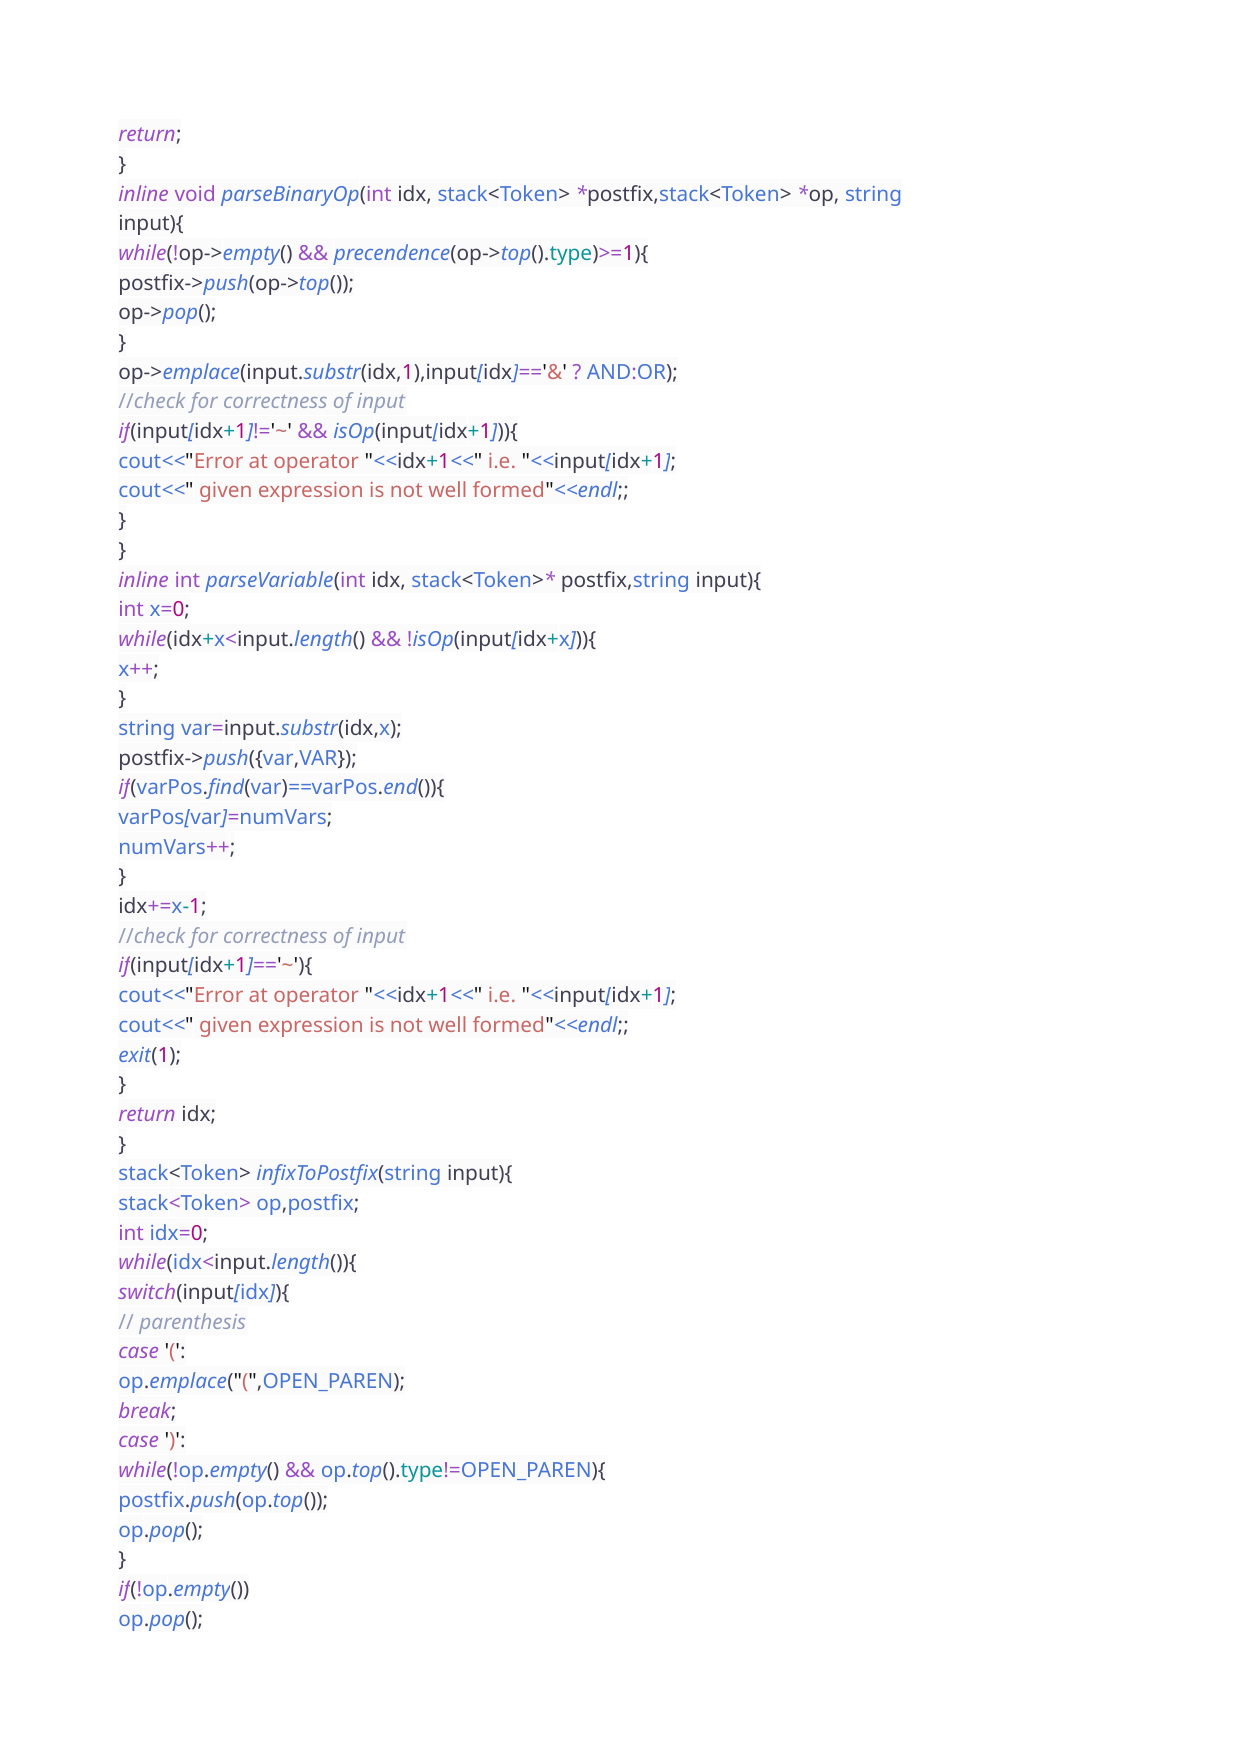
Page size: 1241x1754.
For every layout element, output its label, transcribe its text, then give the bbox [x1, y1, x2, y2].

text varPos[var]=numVars; [118, 801, 1122, 831]
text cout<<" given expression is not well formed"<<endl;; [118, 1009, 1122, 1038]
text case ')': [118, 1424, 1122, 1454]
text int x=0; [118, 593, 1122, 623]
text } [118, 534, 1122, 563]
text stack<Token> infixToPostfix(string input){ [118, 1157, 1122, 1187]
text } [118, 504, 1122, 534]
text op->pop(); [118, 296, 1122, 326]
text postfix->push({var,VAR}); [118, 742, 1122, 771]
text string var=input.substr(idx,x); [118, 712, 1122, 742]
text while(!op->empty() && precendence(op->top().type)>=1){ [118, 237, 1122, 267]
text } [118, 1127, 1122, 1157]
text if(!op.empty()) [118, 1573, 1122, 1602]
text case '(': [118, 1335, 1122, 1365]
text x++; [118, 652, 1122, 682]
text stack<Token> op,postfix; [118, 1187, 1122, 1217]
text int idx=0; [118, 1217, 1122, 1246]
text cout<<"Error at operator "<<idx+1<<" i.e. "<<input[idx+1]; [118, 445, 1122, 474]
text return idx; [118, 1098, 1122, 1127]
text exit(1); [118, 1038, 1122, 1068]
text break; [118, 1395, 1122, 1424]
text if(input[idx+1]=='~'){ [118, 949, 1122, 979]
text while(idx<input.length()){ [118, 1246, 1122, 1276]
text } [118, 1543, 1122, 1573]
text //check for correctness of input [118, 385, 1122, 415]
text op.emplace("(",OPEN_PAREN); [118, 1365, 1122, 1395]
text } [118, 860, 1122, 890]
text } [118, 148, 1122, 177]
text cout<<"Error at operator "<<idx+1<<" i.e. "<<input[idx+1]; [118, 979, 1122, 1009]
text } [118, 1068, 1122, 1098]
text return; [118, 118, 1122, 148]
text } [118, 326, 1122, 356]
text } [118, 682, 1122, 712]
text inline void parseBinaryOp(int idx, stack<Token> *postfix,stack<Token> *op, string [118, 177, 1122, 207]
text op.pop(); [118, 1602, 1122, 1632]
text cout<<" given expression is not well formed"<<endl;; [118, 474, 1122, 504]
text idx+=x-1; [118, 890, 1122, 920]
text postfix->push(op->top()); [118, 267, 1122, 296]
text if(varPos.find(var)==varPos.end()){ [118, 771, 1122, 801]
text op.pop(); [118, 1513, 1122, 1543]
text op->emplace(input.substr(idx,1),input[idx]=='&' ? AND:OR); [118, 356, 1122, 385]
text // parenthesis [118, 1306, 1122, 1335]
text numVars++; [118, 831, 1122, 860]
text while(idx+x<input.length() && !isOp(input[idx+x])){ [118, 623, 1122, 652]
text if(input[idx+1]!='~' && isOp(input[idx+1])){ [118, 415, 1122, 445]
text input){ [118, 207, 1122, 237]
text switch(input[idx]){ [118, 1276, 1122, 1306]
text //check for correctness of input [118, 920, 1122, 949]
text inline int parseVariable(int idx, stack<Token>* postfix,string input){ [118, 563, 1122, 593]
text while(!op.empty() && op.top().type!=OPEN_PAREN){ [118, 1454, 1122, 1484]
text postfix.push(op.top()); [118, 1484, 1122, 1513]
